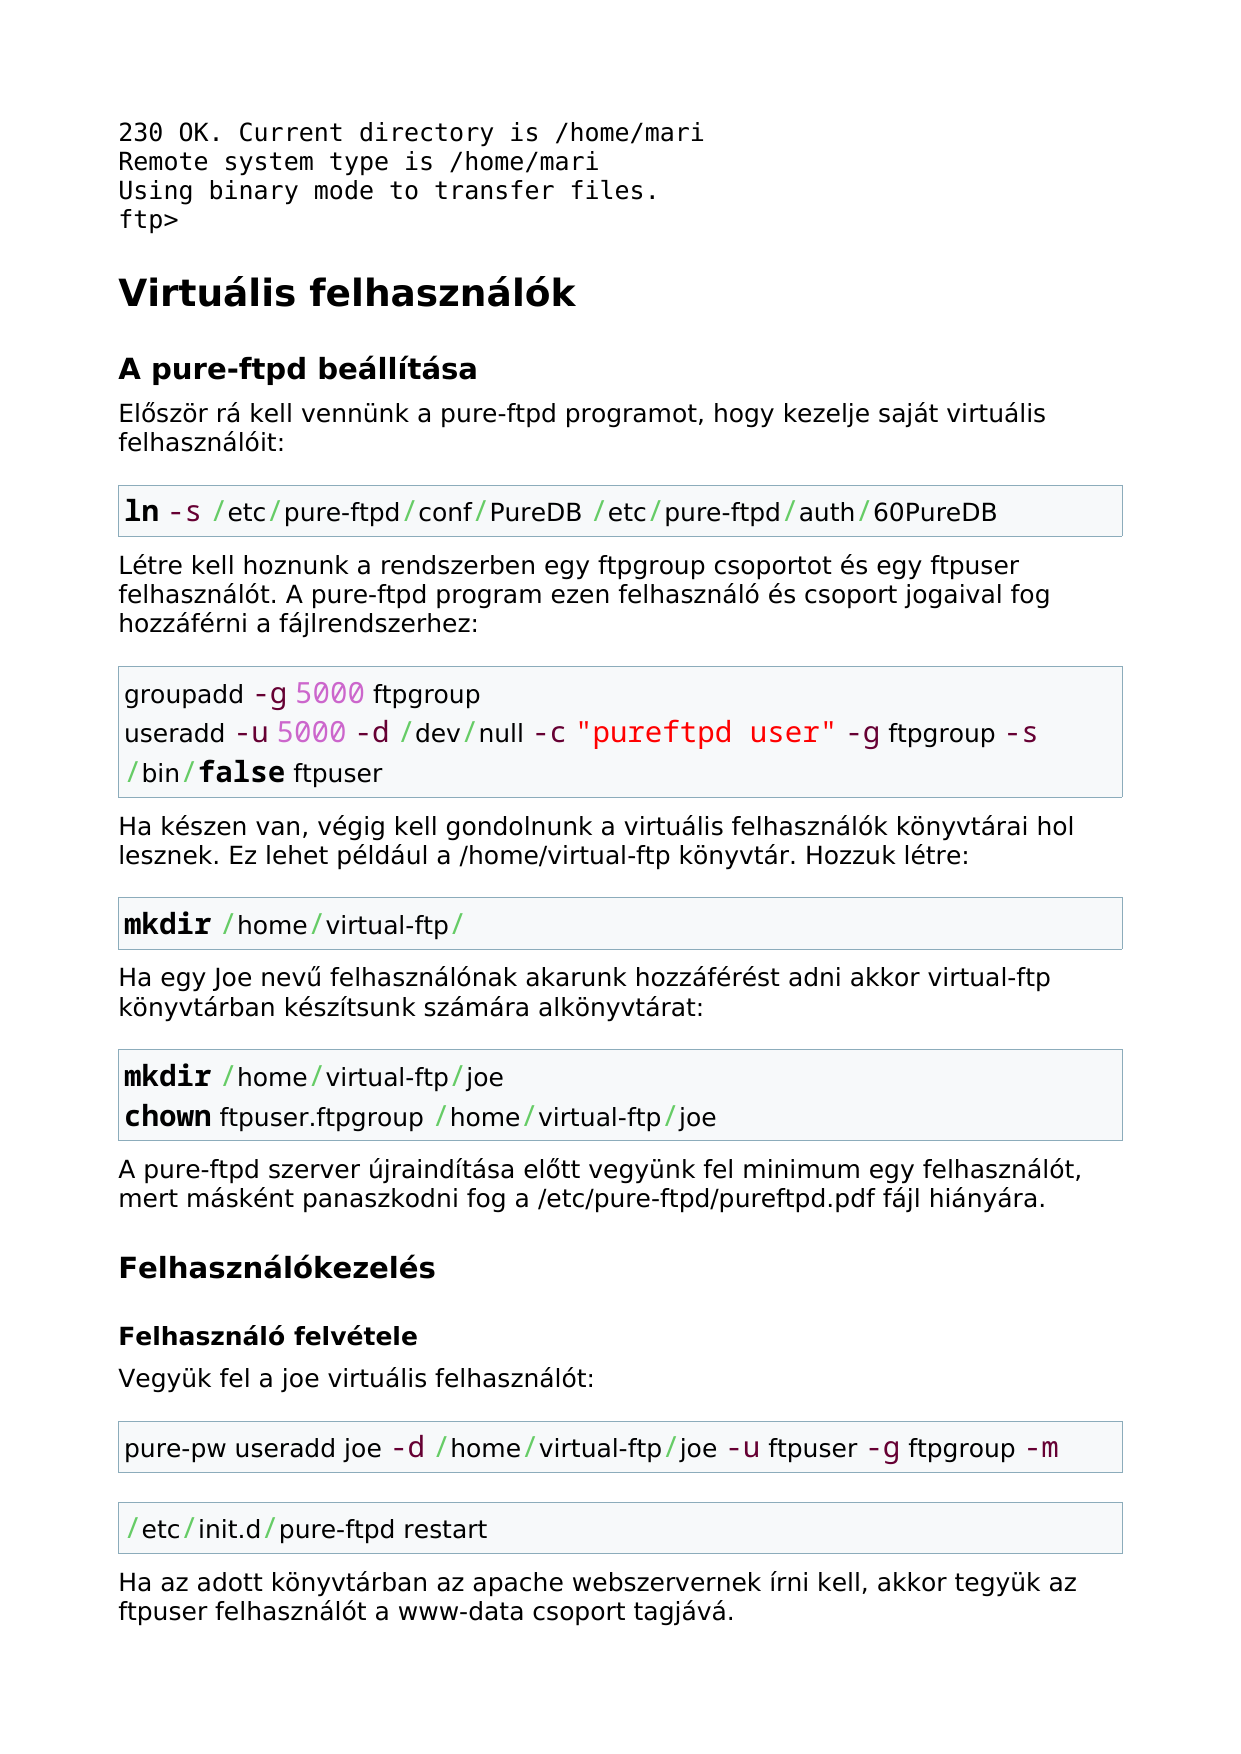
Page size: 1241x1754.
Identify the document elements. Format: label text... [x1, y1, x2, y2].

subtitle Felhasználókezelés [118, 1251, 1122, 1285]
table_header groupadd -g 5000 ftpgroup useradd -u 5000 -d /dev/null -c "pureftpd user" -g ftpgroup -s /bin/false ftpuser [119, 667, 1122, 797]
table_header ln -s /etc/pure-ftpd/conf/PureDB /etc/pure-ftpd/auth/60PureDB [119, 486, 1122, 536]
text A pure-ftpd szerver újraindítása előtt vegyünk fel minimum egy felhasználót, mert másként panaszkodni fog a /etc/pure-ftpd/pureftpd.pdf fájl hiányára. [118, 1155, 1122, 1214]
subtitle A pure-ftpd beállítása [118, 353, 1122, 387]
text 230 OK. Current directory is /home/mari Remote system type is /home/mari Using binary mode to transfer files. ftp> [118, 118, 1122, 235]
subtitle Virtuális felhasználók [118, 272, 1122, 315]
text Először rá kell vennünk a pure-ftpd programot, hogy kezelje saját virtuális felhasználóit: [118, 399, 1122, 457]
table_header pure-pw useradd joe -d /home/virtual-ftp/joe -u ftpuser -g ftpgroup -m [119, 1422, 1122, 1472]
text Ha egy Joe nevű felhasználónak akarunk hozzáférést adni akkor virtual-ftp könyvtárban készítsunk számára alkönyvtárat: [118, 964, 1122, 1022]
table_header mkdir /home/virtual-ftp/ [119, 898, 1122, 949]
text Ha az adott könyvtárban az apache webszervernek írni kell, akkor tegyük az ftpuser felhasználót a www-data csoport tagjává. [118, 1568, 1122, 1627]
subtitle Felhasználó felvétele [118, 1323, 1122, 1352]
table_header /etc/init.d/pure-ftpd restart [119, 1503, 1122, 1553]
text Létre kell hoznunk a rendszerben egy ftpgroup csoportot és egy ftpuser felhasználót. A pure-ftpd program ezen felhasználó és csoport jogaival fog hozzáférni a fájlrendszerhez: [118, 551, 1122, 639]
text Vegyük fel a joe virtuális felhasználót: [118, 1364, 1122, 1393]
table_header mkdir /home/virtual-ftp/joe chown ftpuser.ftpgroup /home/virtual-ftp/joe [119, 1050, 1122, 1140]
text Ha készen van, végig kell gondolnunk a virtuális felhasználók könyvtárai hol lesznek. Ez lehet például a /home/virtual-ftp könyvtár. Hozzuk létre: [118, 812, 1122, 870]
